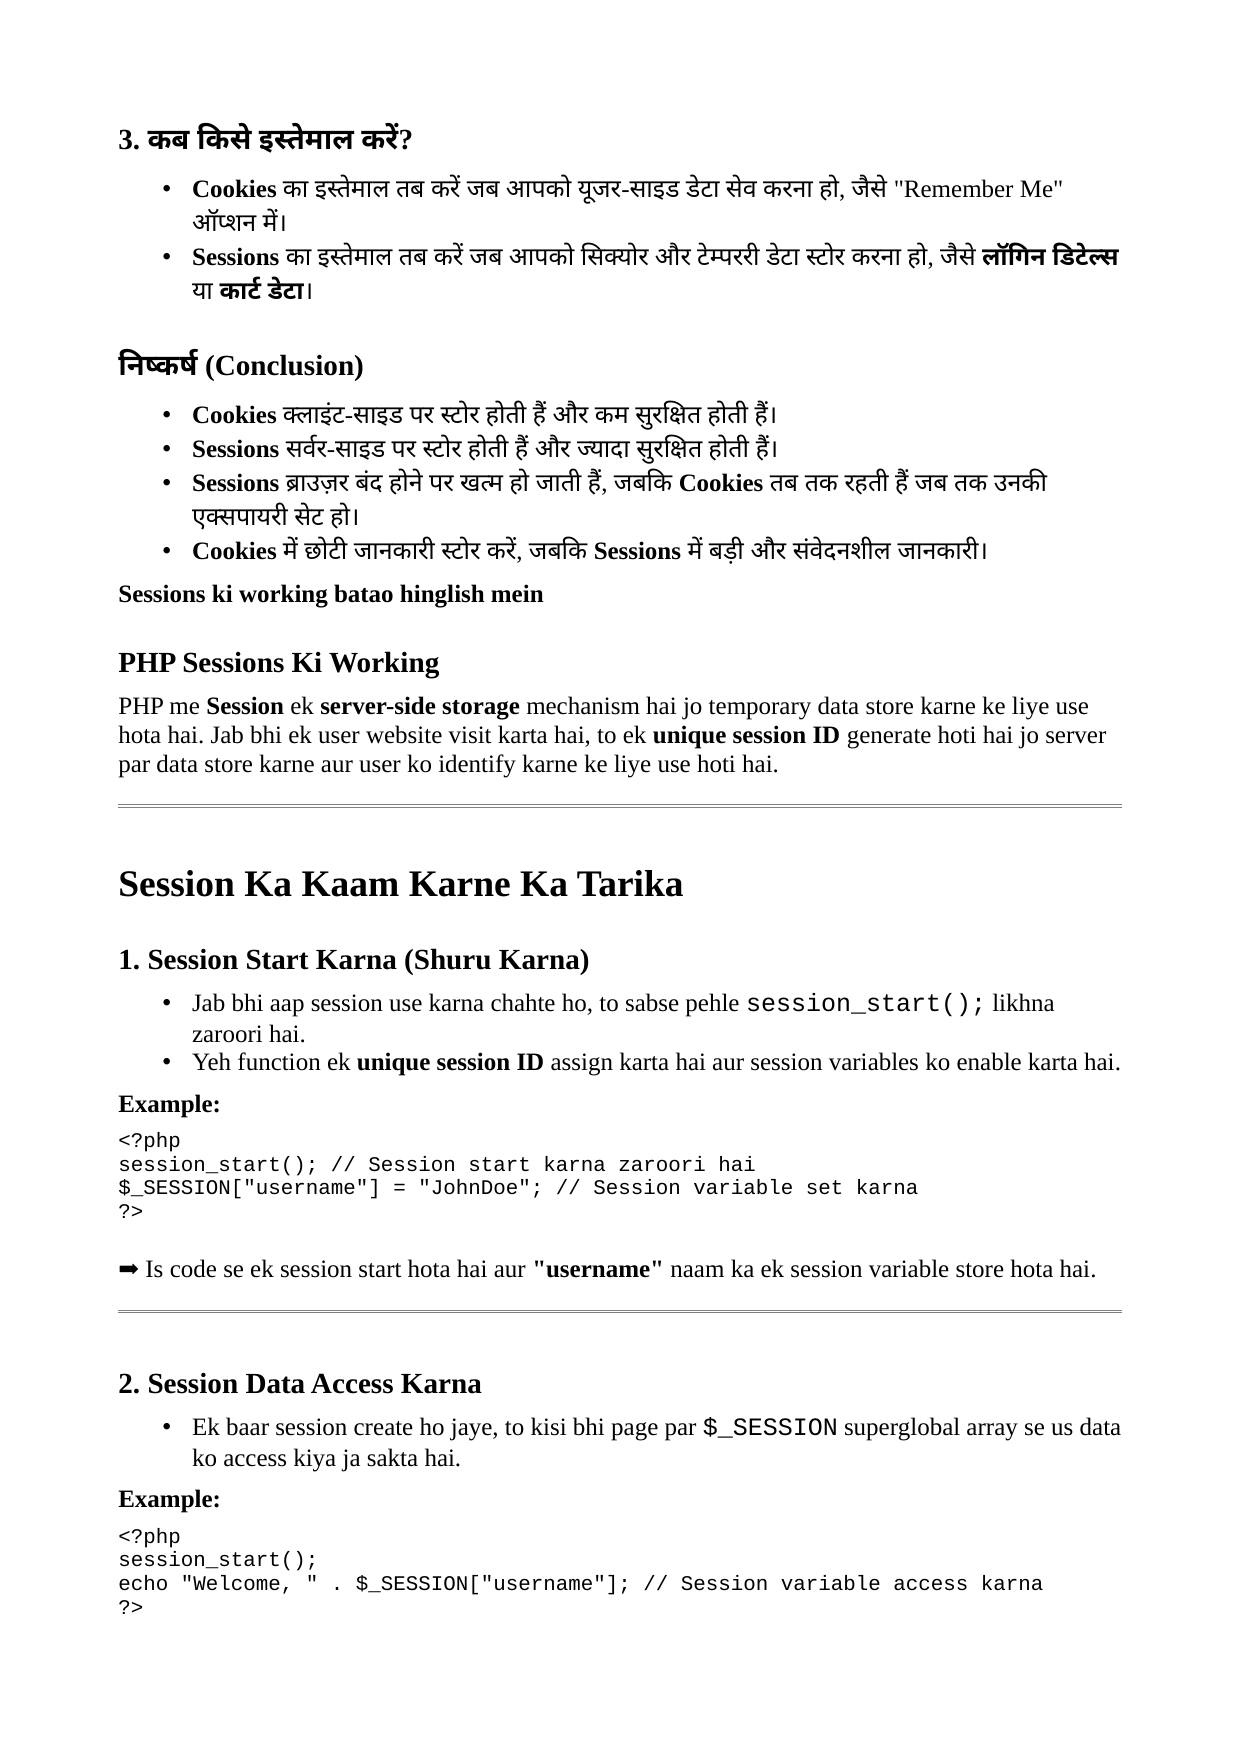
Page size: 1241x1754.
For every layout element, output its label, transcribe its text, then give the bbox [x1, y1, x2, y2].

text PHP me Session ek server-side storage mechanism hai jo temporary data store karne ke liye use hota hai. Jab bhi ek user website visit karta hai, to ek unique session ID generate hoti hai jo server par data store karne aur user ko identify karne ke liye use hoti hai. [118, 691, 1122, 778]
text ?> [118, 1597, 1122, 1620]
list Ek baar session create ho jaye, to kisi bhi page par $_SESSION superglobal array se us data ko access kiya ja sakta hai. [162, 1412, 1122, 1472]
list Cookies में छोटी जानकारी स्टोर करें, जबकि Sessions में बड़ी और संवेदनशील जानकारी। [162, 532, 1122, 567]
text Example: [118, 1484, 1122, 1513]
text echo "Welcome, " . $_SESSION["username"]; // Session variable access karna [118, 1573, 1122, 1597]
subtitle PHP Sessions Ki Working [118, 645, 1122, 679]
list Cookies का इस्तेमाल तब करें जब आपको यूजर-साइड डेटा सेव करना हो, जैसे "Remember Me" ऑप्शन में। [162, 170, 1122, 238]
subtitle 2. Session Data Access Karna [118, 1366, 1122, 1400]
text Example: [118, 1089, 1122, 1117]
text session_start(); // Session start karna zaroori hai [118, 1154, 1122, 1177]
text $_SESSION["username"] = "JohnDoe"; // Session variable set karna [118, 1177, 1122, 1201]
list Sessions सर्वर-साइड पर स्टोर होती हैं और ज्यादा सुरक्षित होती हैं। [162, 430, 1122, 464]
list Sessions का इस्तेमाल तब करें जब आपको सिक्योर और टेम्पररी डेटा स्टोर करना हो, जैसे लॉगिन डिटेल्स या कार्ट डेटा। [162, 238, 1122, 307]
list Jab bhi aap session use karna chahte ho, to sabse pehle session_start(); likhna zaroori hai. [162, 988, 1122, 1047]
text Sessions ki working batao hinglish mein [118, 579, 1122, 608]
subtitle Session Ka Kaam Karne Ka Tarika [118, 861, 1122, 904]
subtitle 3. कब किसे इस्तेमाल करें? [118, 118, 1122, 158]
text ?> [118, 1201, 1122, 1224]
subtitle 1. Session Start Karna (Shuru Karna) [118, 942, 1122, 975]
text <?php [118, 1130, 1122, 1154]
subtitle निष्कर्ष (Conclusion) [118, 344, 1122, 384]
text ➡️ Is code se ek session start hota hai aur "username" naam ka ek session variable store hota hai. [118, 1254, 1122, 1283]
list Cookies क्लाइंट-साइड पर स्टोर होती हैं और कम सुरक्षित होती हैं। [162, 396, 1122, 430]
text <?php [118, 1526, 1122, 1549]
list Yeh function ek unique session ID assign karta hai aur session variables ko enable karta hai. [162, 1047, 1122, 1076]
text session_start(); [118, 1549, 1122, 1573]
list Sessions ब्राउज़र बंद होने पर खत्म हो जाती हैं, जबकि Cookies तब तक रहती हैं जब तक उनकी एक्सपायरी सेट हो। [162, 464, 1122, 532]
